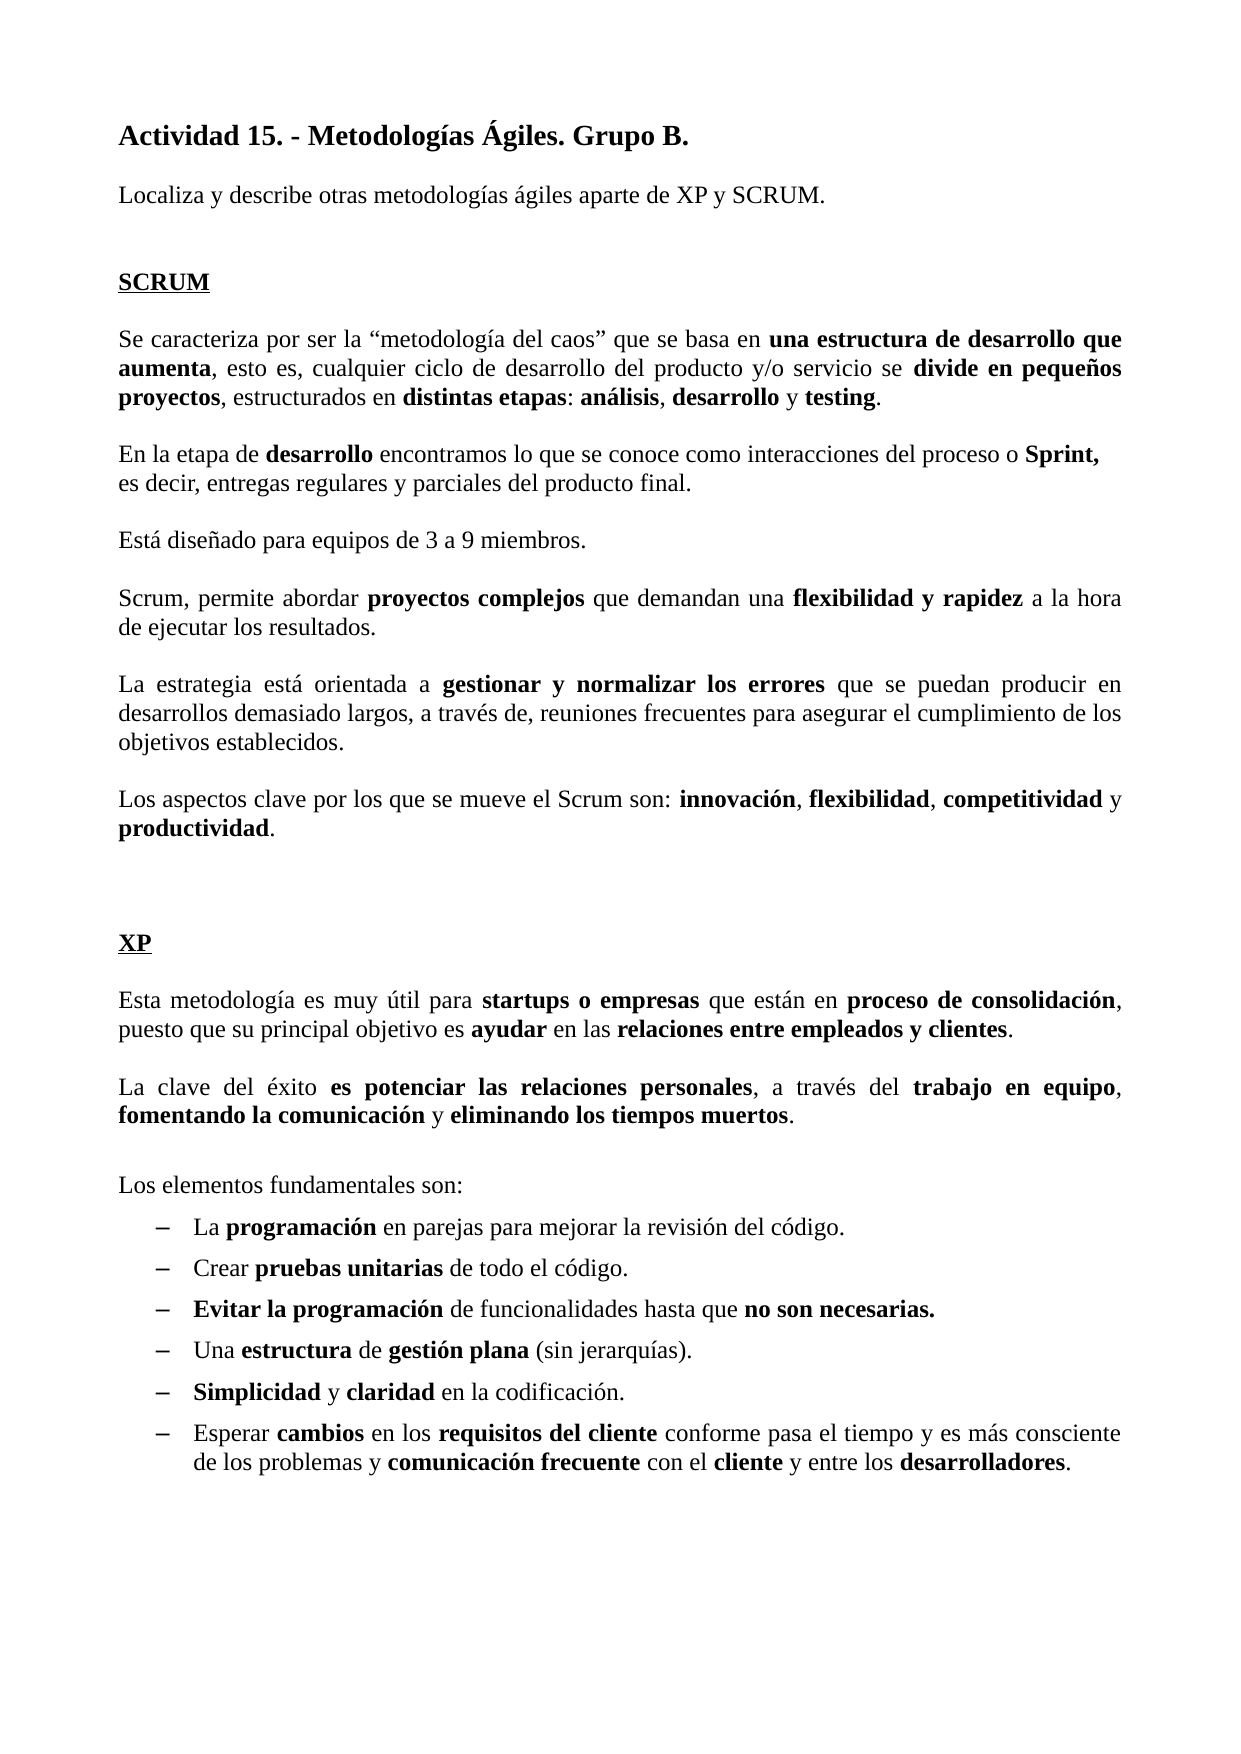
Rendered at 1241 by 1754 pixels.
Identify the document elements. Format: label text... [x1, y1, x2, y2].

text Actividad 15. - Metodologías Ágiles. Grupo B. [118, 118, 1122, 152]
text La estrategia está orientada a gestionar y normalizar los errores que se puedan producir en desarrollos demasiado largos, a través de, reuniones frecuentes para asegurar el cumplimiento de los objetivos establecidos. [118, 669, 1122, 755]
text Está diseñado para equipos de 3 a 9 miembros. [118, 525, 1122, 554]
list Una estructura de gestión plana (sin jerarquías). [156, 1335, 1122, 1364]
text Esta metodología es muy útil para startups o empresas que están en proceso de consolidación, puesto que su principal objetivo es ayudar en las relaciones entre empleados y clientes. [118, 985, 1122, 1043]
list Evitar la programación de funcionalidades hasta que no son necesarias. [156, 1294, 1122, 1323]
text La clave del éxito es potenciar las relaciones personales, a través del trabajo en equipo, fomentando la comunicación y eliminando los tiempos muertos. [118, 1072, 1122, 1129]
text En la etapa de desarrollo encontramos lo que se conoce como interacciones del proceso o Sprint, [118, 439, 1122, 468]
list Crear pruebas unitarias de todo el código. [156, 1253, 1122, 1282]
text SCRUM [118, 267, 1122, 295]
text Los aspectos clave por los que se mueve el Scrum son: innovación, flexibilidad, competitividad y productividad. [118, 784, 1122, 842]
list La programación en parejas para mejorar la revisión del código. [156, 1212, 1122, 1240]
text es decir, entregas regulares y parciales del producto final. [118, 468, 1122, 497]
text XP [118, 928, 1122, 957]
list Esperar cambios en los requisitos del cliente conforme pasa el tiempo y es más consciente de los problemas y comunicación frecuente con el cliente y entre los desarrolladores. [156, 1418, 1122, 1475]
text Los elementos fundamentales son: [118, 1170, 1122, 1199]
text Scrum, permite abordar proyectos complejos que demandan una flexibilidad y rapidez a la hora de ejecutar los resultados. [118, 583, 1122, 640]
list Simplicidad y claridad en la codificación. [156, 1377, 1122, 1405]
text Se caracteriza por ser la “metodología del caos” que se basa en una estructura de desarrollo que aumenta, esto es, cualquier ciclo de desarrollo del producto y/o servicio se divide en pequeños proyectos, estructurados en distintas etapas: análisis, desarrollo y testing. [118, 324, 1122, 410]
text Localiza y describe otras metodologías ágiles aparte de XP y SCRUM. [118, 180, 1122, 209]
